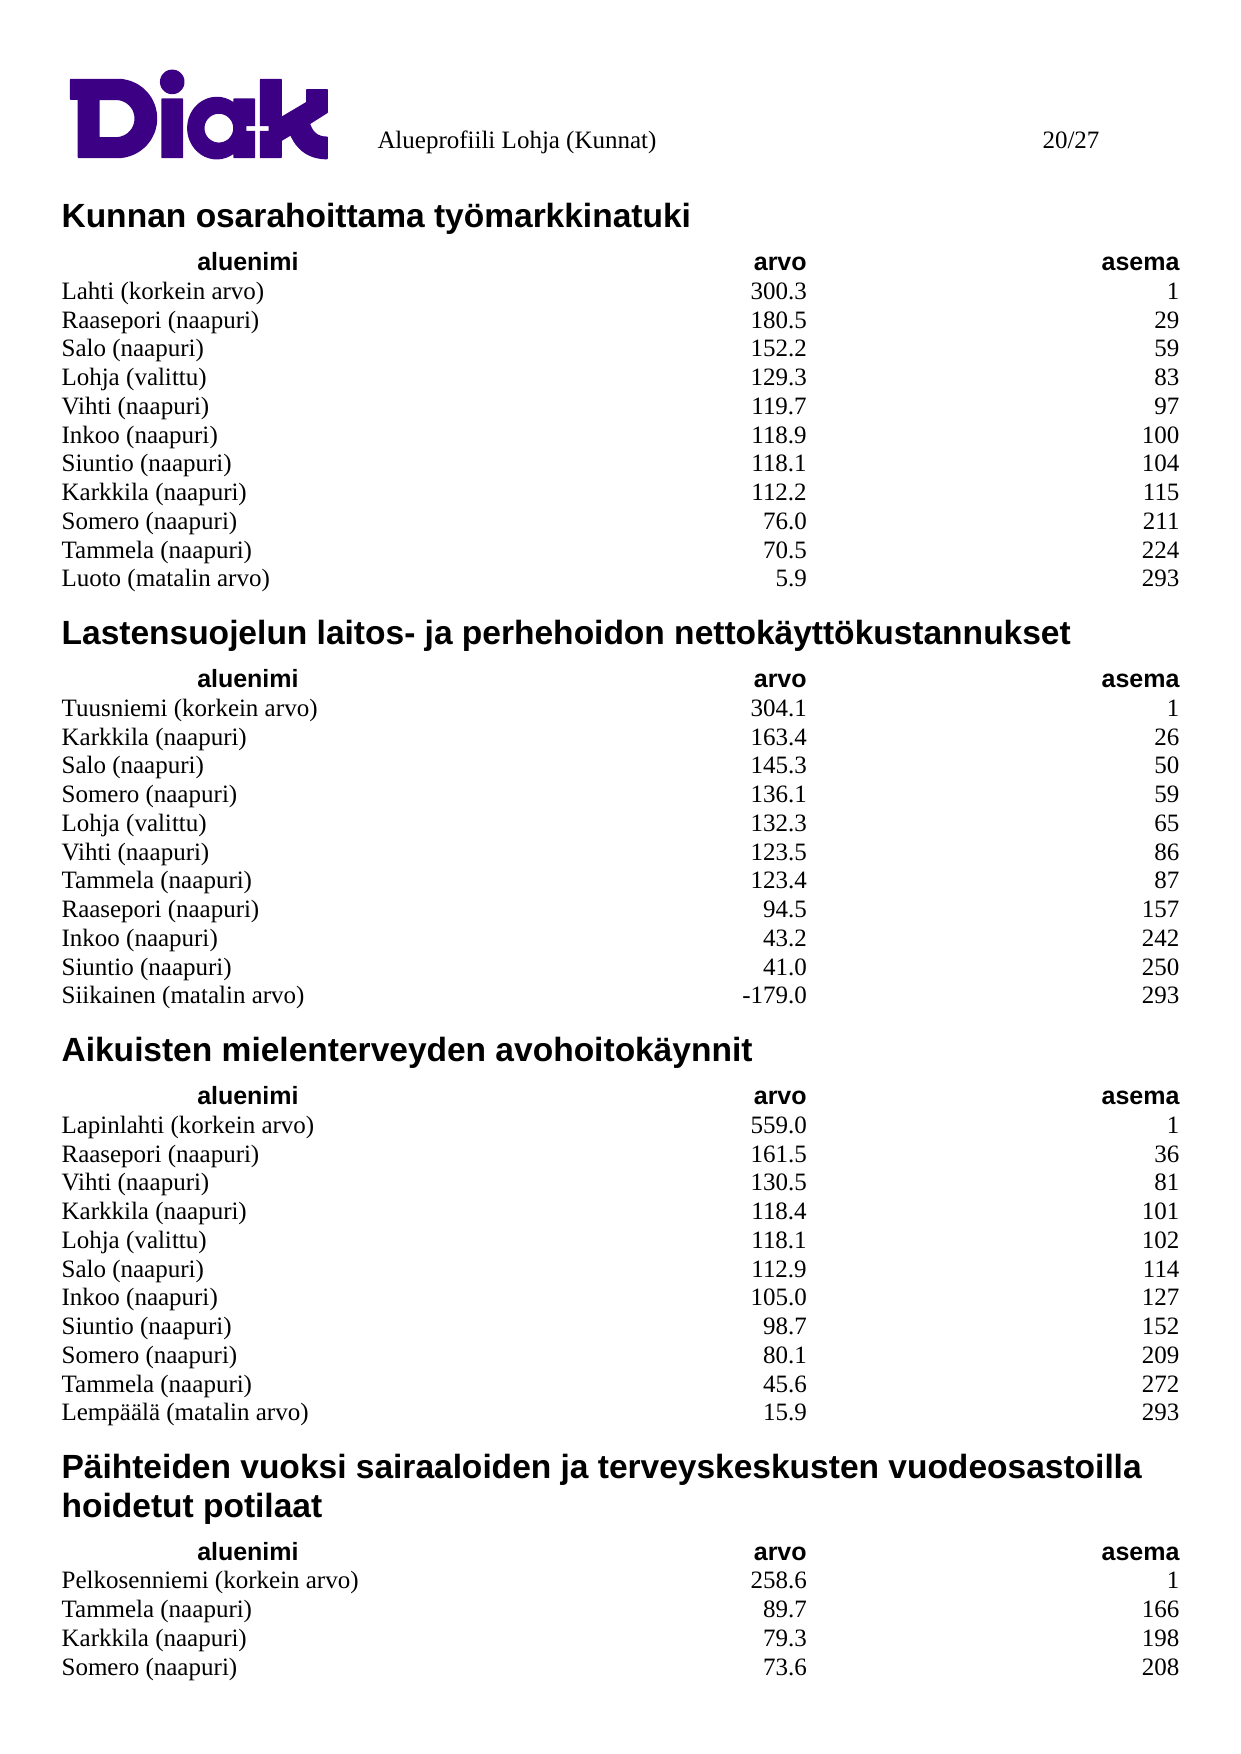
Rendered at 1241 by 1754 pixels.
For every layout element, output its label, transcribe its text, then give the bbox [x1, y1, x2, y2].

table_cell 166 [806, 1594, 1179, 1623]
table_cell 104 [806, 449, 1179, 477]
table_cell 118.1 [434, 449, 806, 477]
table_cell 65 [806, 808, 1179, 837]
table_cell 112.2 [434, 477, 806, 506]
table_cell 43.2 [434, 923, 806, 952]
table_header asema [806, 1081, 1179, 1110]
table_cell 94.5 [434, 894, 806, 923]
table_header asema [806, 1537, 1179, 1566]
table_cell Salo (naapuri) [61, 1254, 434, 1282]
table_cell Somero (naapuri) [61, 1652, 434, 1681]
table_cell 70.5 [434, 535, 806, 563]
table_cell Raasepori (naapuri) [61, 894, 434, 923]
table_cell 50 [806, 751, 1179, 779]
table_cell 211 [806, 506, 1179, 535]
subtitle Lastensuojelun laitos- ja perhehoidon nettokäyttökustannukset [61, 613, 1179, 652]
table_cell 41.0 [434, 952, 806, 981]
table_cell Salo (naapuri) [61, 334, 434, 362]
table_cell Tuusniemi (korkein arvo) [61, 693, 434, 722]
table_header arvo [434, 1081, 806, 1110]
table_cell Somero (naapuri) [61, 506, 434, 535]
table_cell 115 [806, 477, 1179, 506]
table_cell 180.5 [434, 305, 806, 333]
table_header asema [806, 664, 1179, 693]
table_cell 208 [806, 1652, 1179, 1681]
table_cell 97 [806, 391, 1179, 420]
table_cell 1 [806, 276, 1179, 305]
table_cell 136.1 [434, 779, 806, 808]
table_cell Lapinlahti (korkein arvo) [61, 1110, 434, 1139]
table_cell 304.1 [434, 693, 806, 722]
table_cell Vihti (naapuri) [61, 837, 434, 866]
table_cell 250 [806, 952, 1179, 981]
table_cell 36 [806, 1139, 1179, 1167]
table_header asema [806, 247, 1179, 276]
table_cell 163.4 [434, 722, 806, 751]
table_cell 300.3 [434, 276, 806, 305]
table_cell 59 [806, 779, 1179, 808]
table_cell 559.0 [434, 1110, 806, 1139]
table_header arvo [434, 1537, 806, 1566]
table_header aluenimi [61, 664, 434, 693]
table_cell 81 [806, 1168, 1179, 1196]
table_header aluenimi [61, 1537, 434, 1566]
table_cell 242 [806, 923, 1179, 952]
table_cell Tammela (naapuri) [61, 1594, 434, 1623]
table_cell 86 [806, 837, 1179, 866]
table_cell 112.9 [434, 1254, 806, 1282]
table_cell Tammela (naapuri) [61, 866, 434, 894]
table_cell 118.1 [434, 1225, 806, 1254]
table_cell Vihti (naapuri) [61, 391, 434, 420]
table_cell 157 [806, 894, 1179, 923]
table_cell 258.6 [434, 1566, 806, 1594]
table_cell -179.0 [434, 981, 806, 1009]
table_cell Inkoo (naapuri) [61, 923, 434, 952]
table_cell 118.9 [434, 420, 806, 448]
table_cell 161.5 [434, 1139, 806, 1167]
table_cell 272 [806, 1369, 1179, 1397]
table_cell 152.2 [434, 334, 806, 362]
table_cell 209 [806, 1340, 1179, 1369]
table_cell Tammela (naapuri) [61, 535, 434, 563]
table_cell Somero (naapuri) [61, 779, 434, 808]
table_cell Siuntio (naapuri) [61, 952, 434, 981]
table_cell Inkoo (naapuri) [61, 1283, 434, 1311]
subtitle Aikuisten mielenterveyden avohoitokäynnit [61, 1030, 1179, 1069]
table_cell 224 [806, 535, 1179, 563]
table_cell 102 [806, 1225, 1179, 1254]
table_cell 105.0 [434, 1283, 806, 1311]
table_cell 1 [806, 1566, 1179, 1594]
table_cell 127 [806, 1283, 1179, 1311]
table_cell Tammela (naapuri) [61, 1369, 434, 1397]
table_cell Lohja (valittu) [61, 362, 434, 391]
table_cell Karkkila (naapuri) [61, 1623, 434, 1652]
table_cell Somero (naapuri) [61, 1340, 434, 1369]
table_cell 198 [806, 1623, 1179, 1652]
table_cell 29 [806, 305, 1179, 333]
table_cell 80.1 [434, 1340, 806, 1369]
table_cell 152 [806, 1311, 1179, 1340]
table_cell 59 [806, 334, 1179, 362]
table_cell 1 [806, 693, 1179, 722]
table_cell Vihti (naapuri) [61, 1168, 434, 1196]
table_cell 129.3 [434, 362, 806, 391]
table_cell Salo (naapuri) [61, 751, 434, 779]
table_cell 15.9 [434, 1398, 806, 1426]
table_cell 98.7 [434, 1311, 806, 1340]
subtitle Päihteiden vuoksi sairaaloiden ja terveyskeskusten vuodeosastoilla hoidetut potilaat [61, 1447, 1179, 1524]
table_cell Inkoo (naapuri) [61, 420, 434, 448]
table_cell 1 [806, 1110, 1179, 1139]
table_cell 89.7 [434, 1594, 806, 1623]
table_header arvo [434, 664, 806, 693]
table_cell 123.5 [434, 837, 806, 866]
table_cell Pelkosenniemi (korkein arvo) [61, 1566, 434, 1594]
table_cell 293 [806, 981, 1179, 1009]
table_cell 100 [806, 420, 1179, 448]
subtitle Kunnan osarahoittama työmarkkinatuki [61, 196, 1179, 235]
table_cell 45.6 [434, 1369, 806, 1397]
table_cell Raasepori (naapuri) [61, 1139, 434, 1167]
table_cell 87 [806, 866, 1179, 894]
table_cell Lahti (korkein arvo) [61, 276, 434, 305]
table_cell Karkkila (naapuri) [61, 477, 434, 506]
table_cell Siikainen (matalin arvo) [61, 981, 434, 1009]
table_cell 130.5 [434, 1168, 806, 1196]
table_header aluenimi [61, 1081, 434, 1110]
table_cell 76.0 [434, 506, 806, 535]
table_cell 118.4 [434, 1196, 806, 1225]
table_cell 73.6 [434, 1652, 806, 1681]
table_cell Luoto (matalin arvo) [61, 564, 434, 592]
table_cell 5.9 [434, 564, 806, 592]
table_cell 145.3 [434, 751, 806, 779]
table_cell Raasepori (naapuri) [61, 305, 434, 333]
table_cell 293 [806, 564, 1179, 592]
table_cell 79.3 [434, 1623, 806, 1652]
table_cell Siuntio (naapuri) [61, 1311, 434, 1340]
table_cell 26 [806, 722, 1179, 751]
table_cell 83 [806, 362, 1179, 391]
table_cell 123.4 [434, 866, 806, 894]
table_header aluenimi [61, 247, 434, 276]
table_cell 114 [806, 1254, 1179, 1282]
table_cell Lempäälä (matalin arvo) [61, 1398, 434, 1426]
table_cell 132.3 [434, 808, 806, 837]
table_header arvo [434, 247, 806, 276]
table_cell Lohja (valittu) [61, 1225, 434, 1254]
table_cell 119.7 [434, 391, 806, 420]
table_cell Karkkila (naapuri) [61, 722, 434, 751]
table_cell 293 [806, 1398, 1179, 1426]
table_cell Siuntio (naapuri) [61, 449, 434, 477]
table_cell 101 [806, 1196, 1179, 1225]
table_cell Lohja (valittu) [61, 808, 434, 837]
table_cell Karkkila (naapuri) [61, 1196, 434, 1225]
